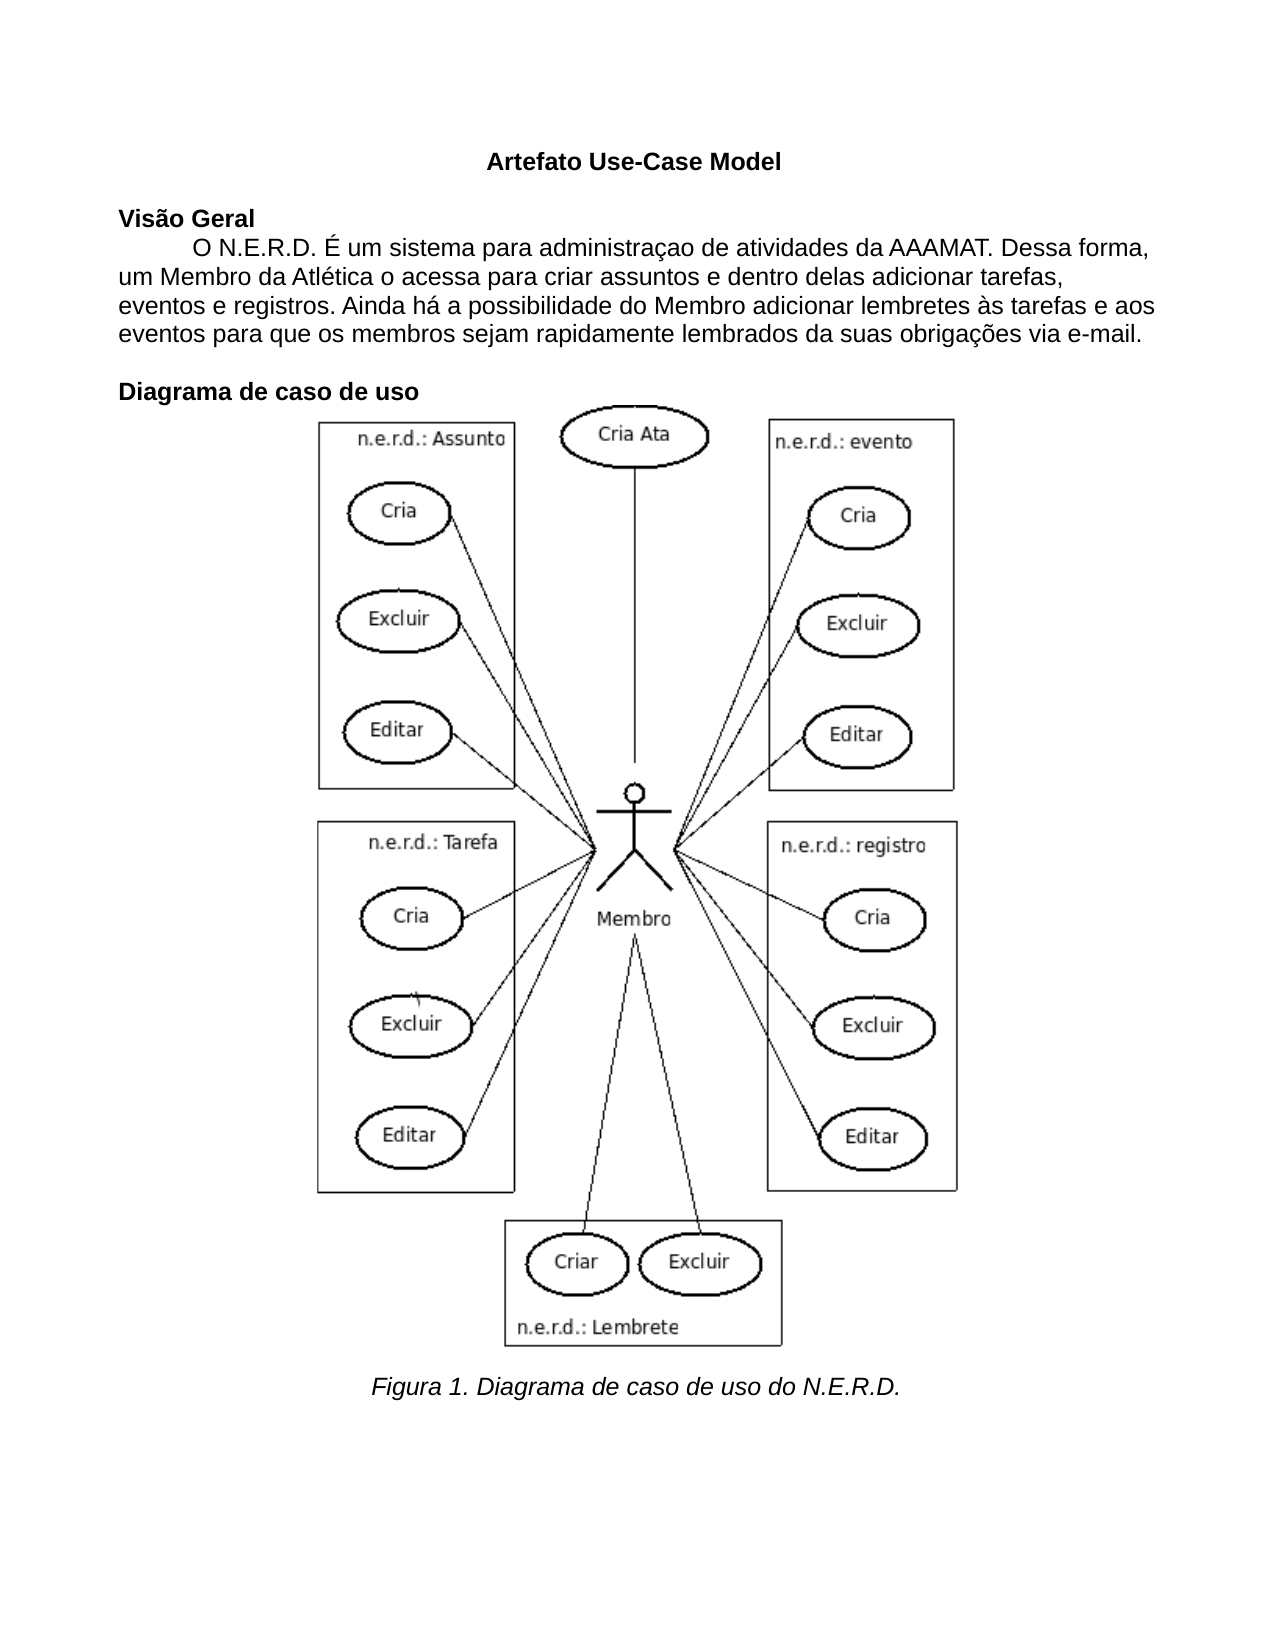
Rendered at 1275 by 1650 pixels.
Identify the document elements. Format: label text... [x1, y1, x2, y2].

subtitle Visão Geral [118, 204, 1157, 233]
picture [317, 405, 958, 1350]
subtitle Diagrama de caso de uso [118, 377, 1157, 406]
text Figura 1. Diagrama de caso de uso do N.E.R.D. [118, 1372, 1157, 1401]
text Artefato Use-Case Model [118, 147, 1157, 176]
text O N.E.R.D. É um sistema para administraçao de atividades da AAAMAT. Dessa forma, um Membro da Atlética o acessa para criar assuntos e dentro delas adicionar tarefas, eventos e registros. Ainda há a possibilidade do Membro adicionar lembretes às tarefas e aos eventos para que os membros sejam rapidamente lembrados da suas obrigações via e-mail. [118, 233, 1157, 348]
